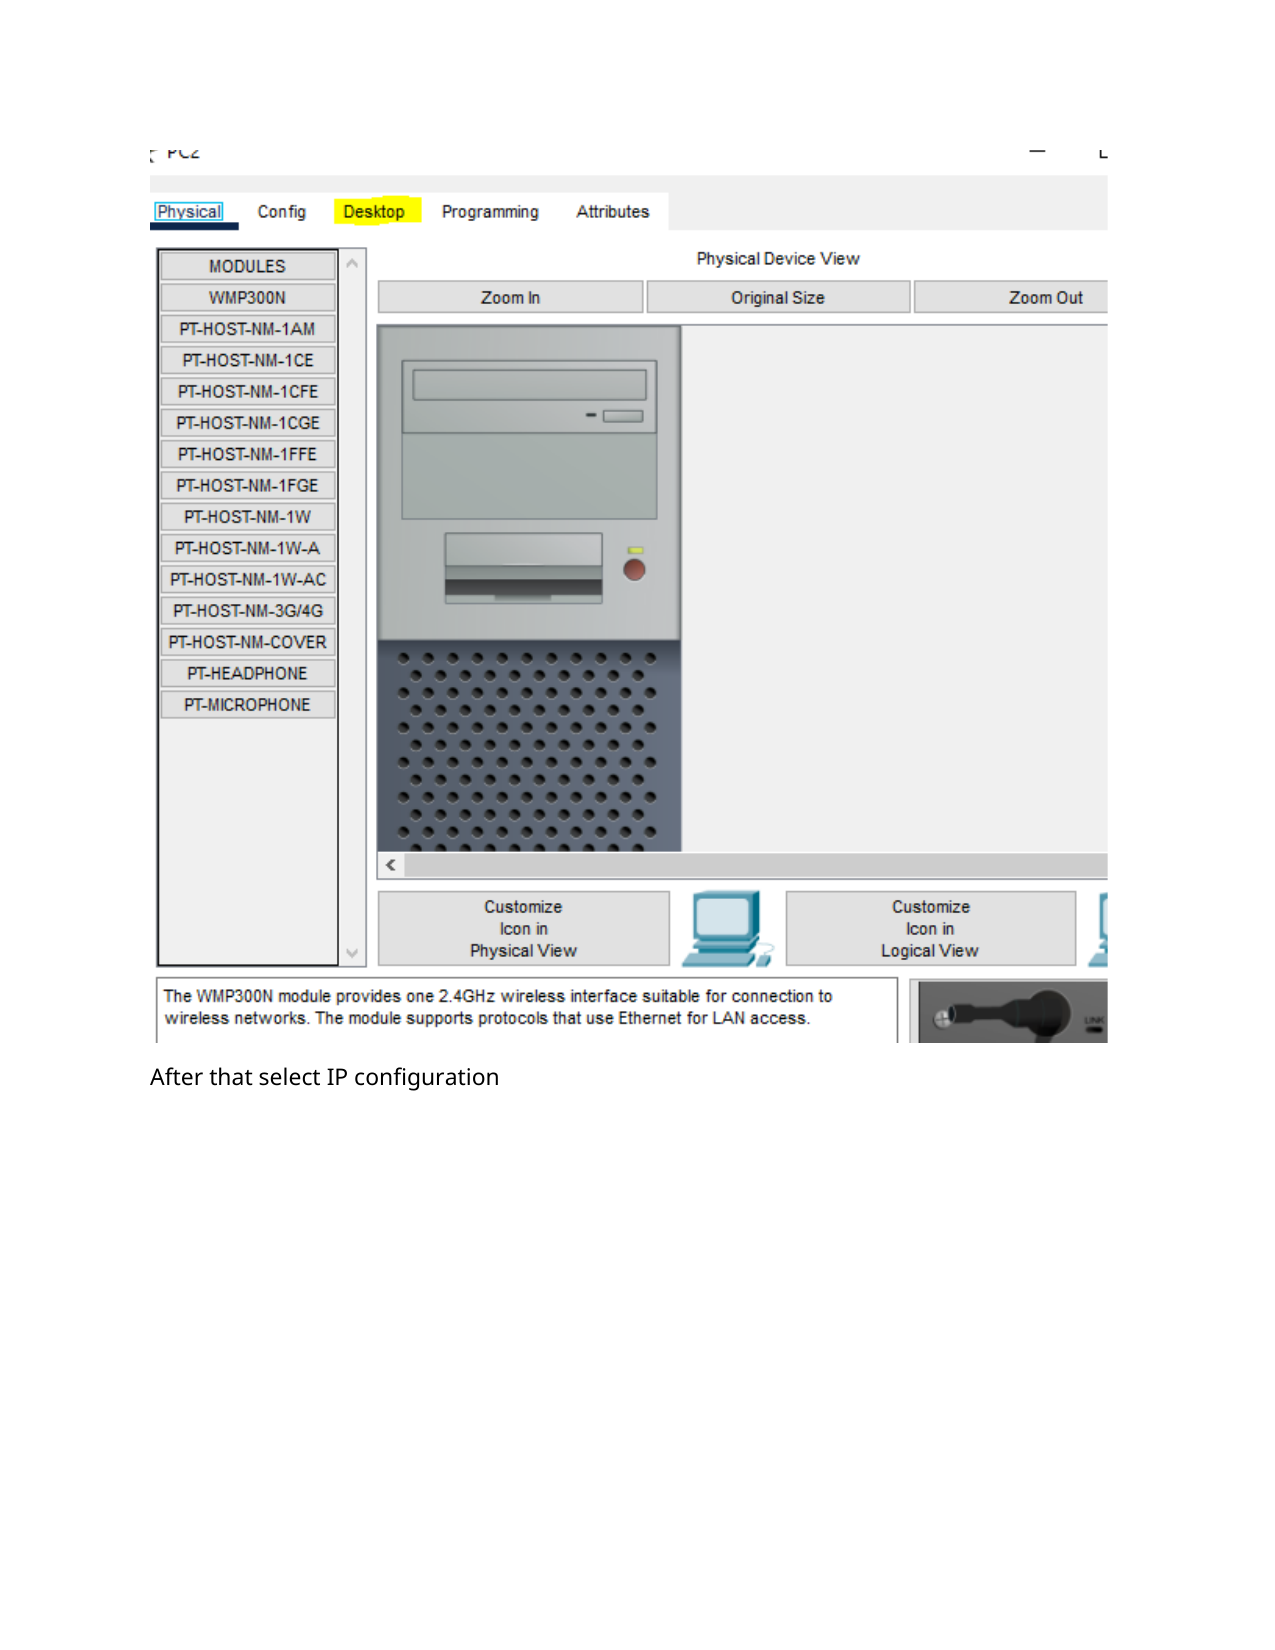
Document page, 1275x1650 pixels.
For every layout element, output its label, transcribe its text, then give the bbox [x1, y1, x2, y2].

text After that select IP configuration [150, 1061, 1125, 1092]
